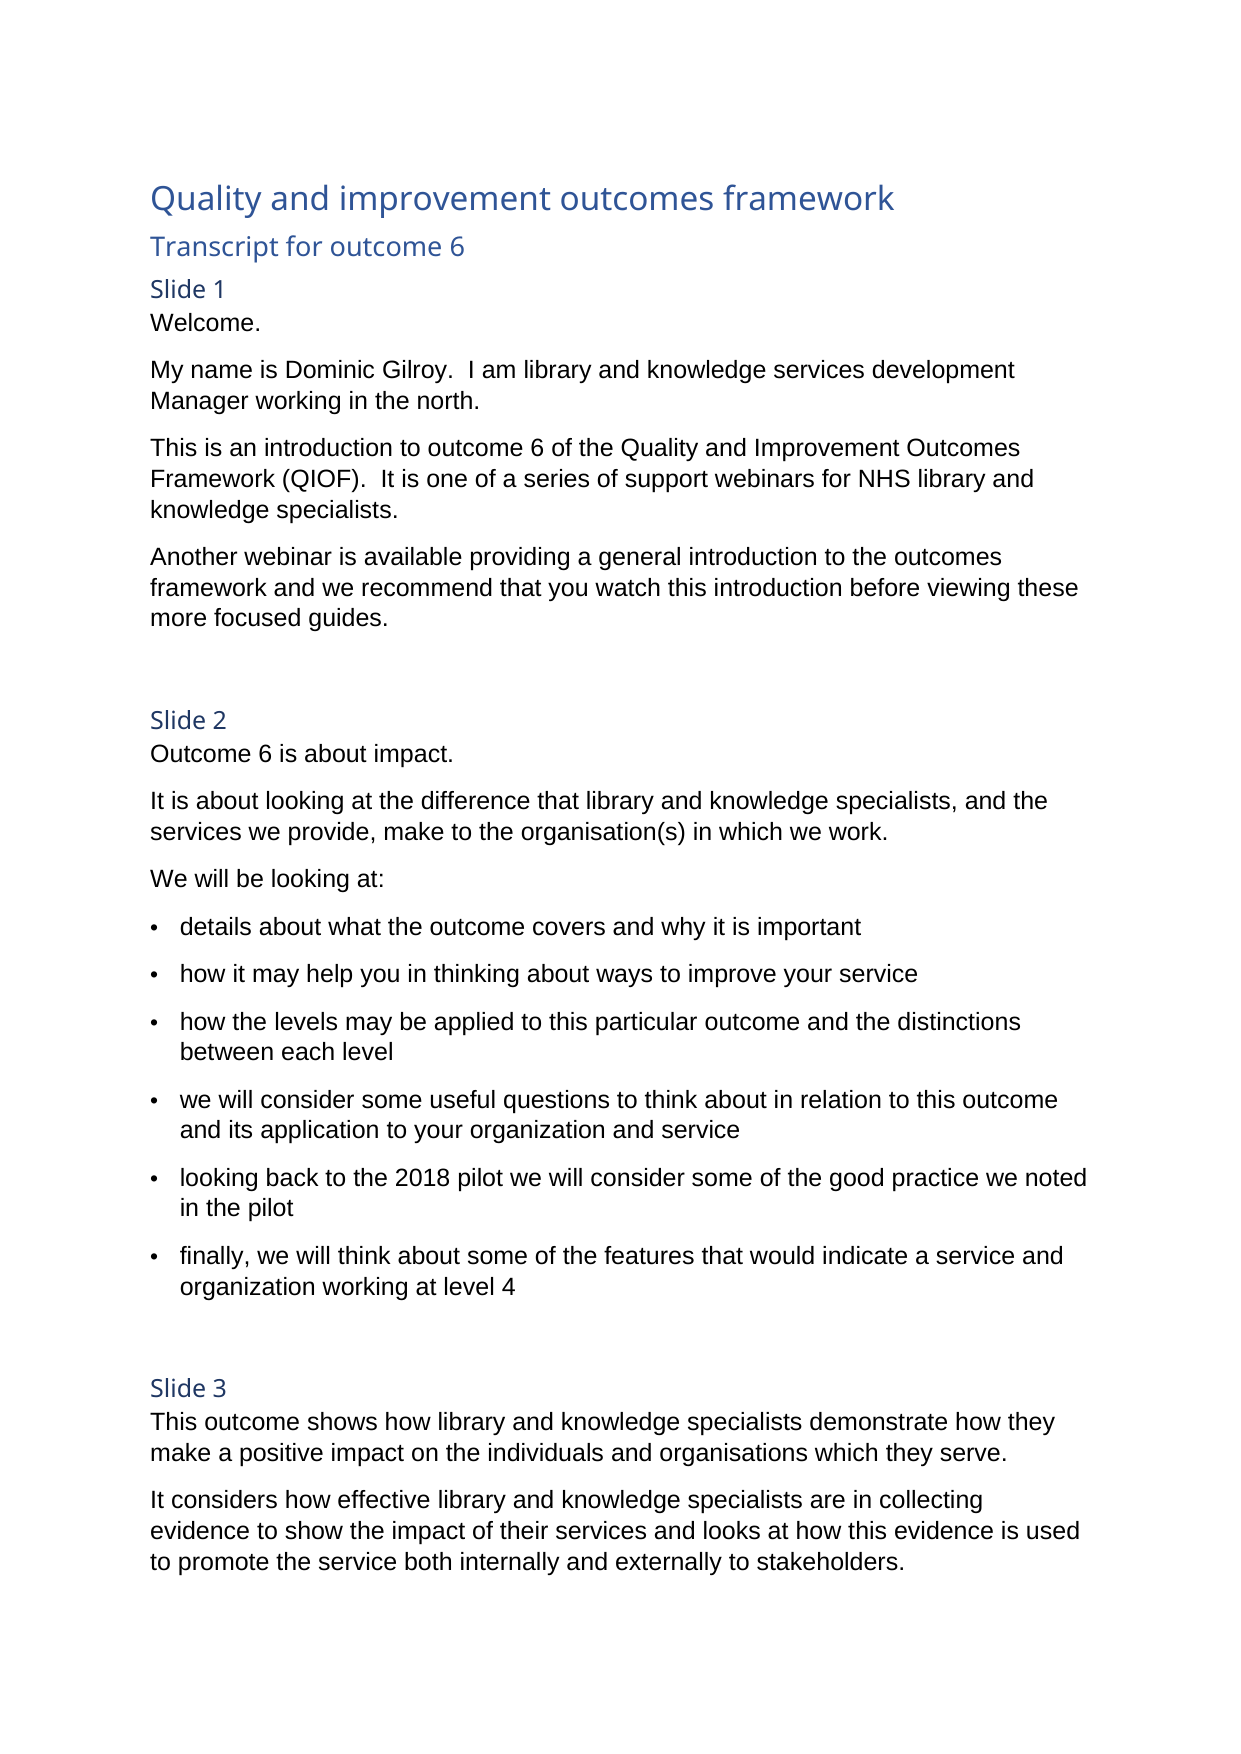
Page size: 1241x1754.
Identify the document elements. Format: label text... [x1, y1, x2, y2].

text It is about looking at the difference that library and knowledge specialists, and the services we provide, make to the organisation(s) in which we work. [150, 786, 1090, 846]
subtitle Quality and improvement outcomes framework [150, 175, 1090, 220]
list how it may help you in thinking about ways to improve your service [150, 959, 1090, 988]
list details about what the outcome covers and why it is important [150, 912, 1090, 940]
subtitle Slide 1 [150, 271, 1090, 305]
list we will consider some useful questions to think about in relation to this outcome and its application to your organization and service [150, 1084, 1090, 1144]
subtitle Transcript for outcome 6 [150, 228, 1090, 264]
list finally, we will think about some of the features that would indicate a service and organization working at level 4 [150, 1241, 1090, 1300]
text Outcome 6 is about impact. [150, 739, 1090, 767]
text Another webinar is available providing a general introduction to the outcomes framework and we recommend that you watch this introduction before viewing these more focused guides. [150, 542, 1090, 632]
list how the levels may be applied to this particular outcome and the distinctions between each level [150, 1006, 1090, 1066]
text It considers how effective library and knowledge specialists are in collecting evidence to show the impact of their services and looks at how this evidence is used to promote the service both internally and externally to stakeholders. [150, 1485, 1090, 1575]
text This is an introduction to outcome 6 of the Quality and Improvement Outcomes Framework (QIOF). It is one of a series of support webinars for NHS library and knowledge specialists. [150, 433, 1090, 523]
text We will be looking at: [150, 864, 1090, 893]
subtitle Slide 3 [150, 1371, 1090, 1404]
list looking back to the 2018 pilot we will consider some of the good practice we noted in the pilot [150, 1163, 1090, 1222]
subtitle Slide 2 [150, 702, 1090, 736]
text Welcome. [150, 308, 1090, 336]
text This outcome shows how library and knowledge specialists demonstrate how they make a positive impact on the individuals and organisations which they serve. [150, 1407, 1090, 1466]
text My name is Dominic Gilroy. I am library and knowledge services development Manager working in the north. [150, 355, 1090, 414]
